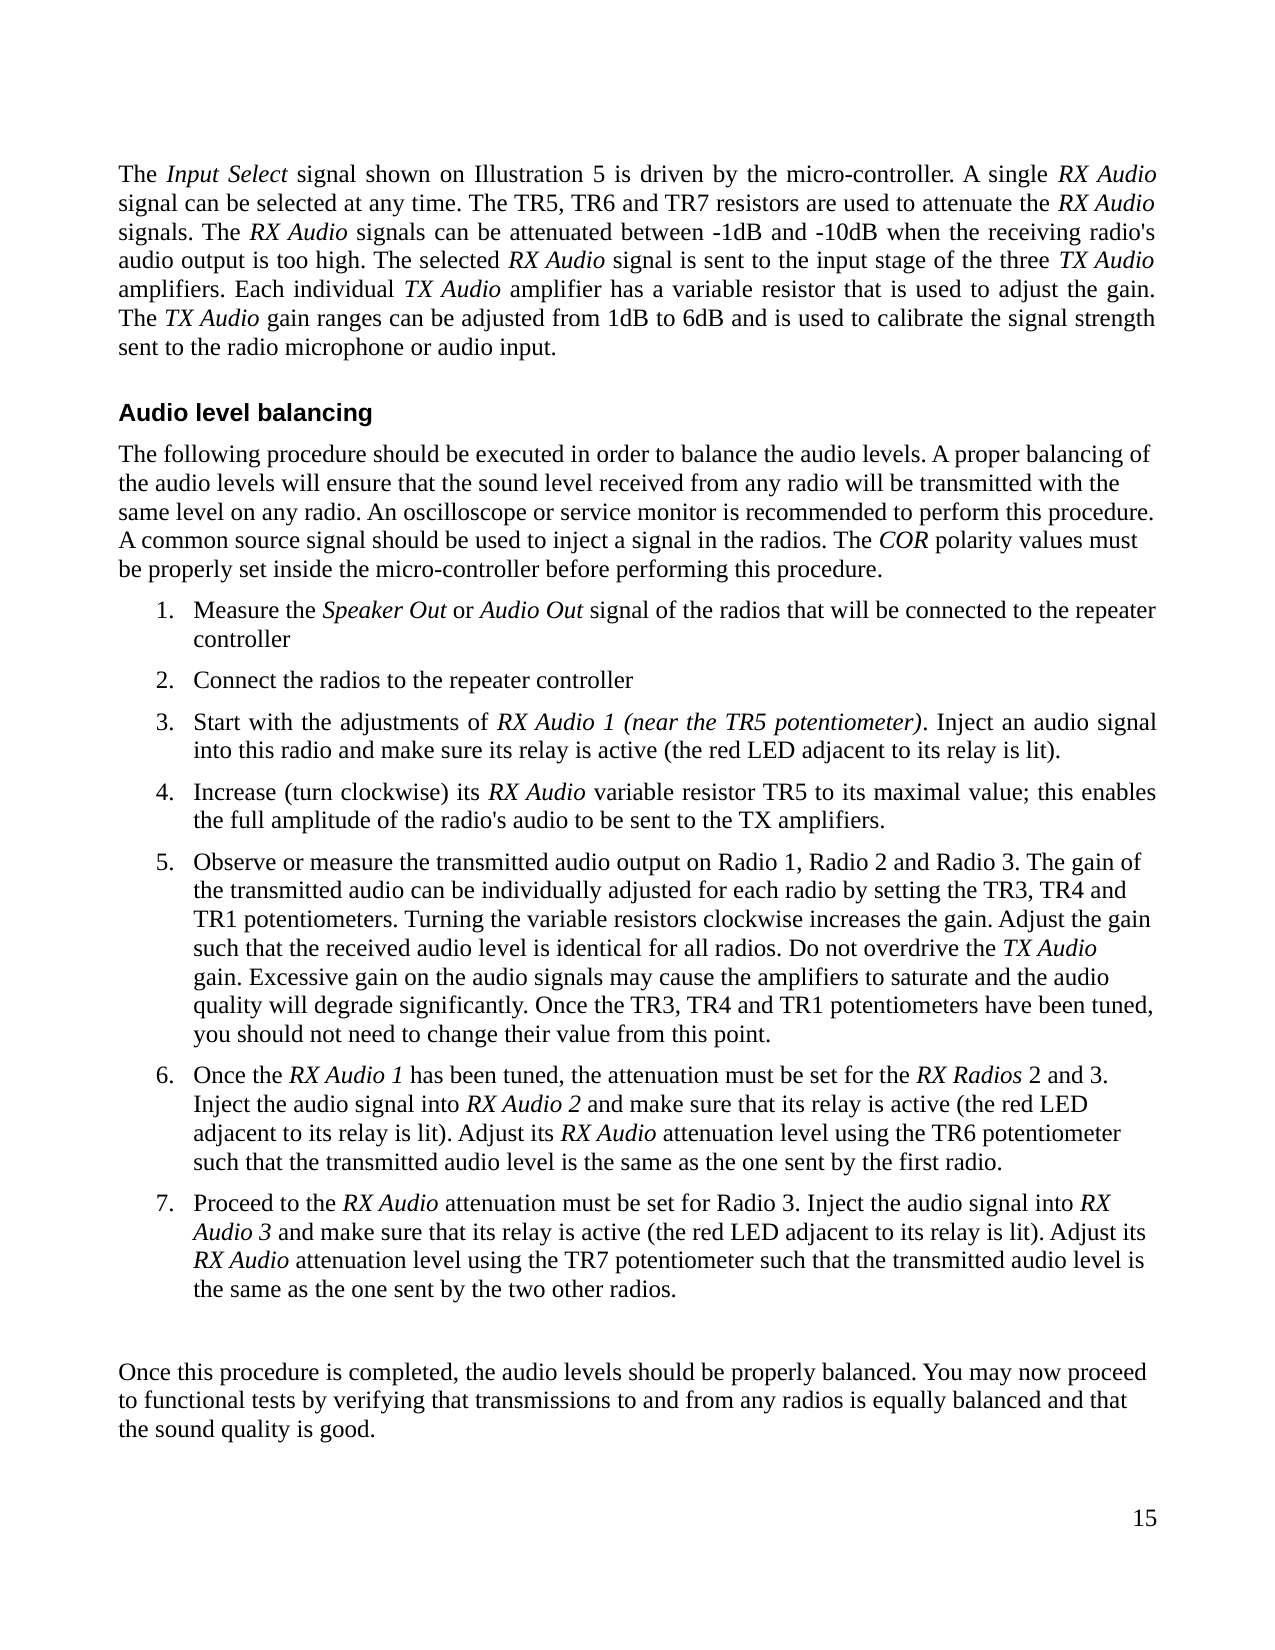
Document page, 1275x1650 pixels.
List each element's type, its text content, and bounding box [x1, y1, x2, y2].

list Measure the Speaker Out or Audio Out signal of the radios that will be connected to the repeater controller [156, 595, 1157, 653]
list Connect the radios to the repeater controller [156, 665, 1157, 694]
list Increase (turn clockwise) its RX Audio variable resistor TR5 to its maximal value; this enables the full amplitude of the radio's audio to be sent to the TX amplifiers. [156, 777, 1157, 834]
text The following procedure should be executed in order to balance the audio levels. A proper balancing of the audio levels will ensure that the sound level received from any radio will be transmitted with the same level on any radio. An oscilloscope or service monitor is recommended to perform this procedure. A common source signal should be used to inject a signal in the radios. The COR polarity values must be properly set inside the micro-controller before performing this procedure. [118, 439, 1157, 583]
list Start with the adjustments of RX Audio 1 (near the TR5 potentiometer). Inject an audio signal into this radio and make sure its relay is active (the red LED adjacent to its relay is lit). [156, 707, 1157, 764]
text The Input Select signal shown on Illustration 5 is driven by the micro-controller. A single RX Audio signal can be selected at any time. The TR5, TR6 and TR7 resistors are used to attenuate the RX Audio signals. The RX Audio signals can be attenuated between -1dB and -10dB when the receiving radio's audio output is too high. The selected RX Audio signal is sent to the input stage of the three TX Audio amplifiers. Each individual TX Audio amplifier has a variable resistor that is used to adjust the gain. The TX Audio gain ranges can be adjusted from 1dB to 6dB and is used to calibrate the signal strength sent to the radio microphone or audio input. [118, 159, 1157, 361]
text Once this procedure is completed, the audio levels should be properly balanced. You may now proceed to functional tests by verifying that transmissions to and from any radios is equally balanced and that the sound quality is good. [118, 1357, 1157, 1443]
list Once the RX Audio 1 has been tuned, the attenuation must be set for the RX Radios 2 and 3. Inject the audio signal into RX Audio 2 and make sure that its relay is active (the red LED adjacent to its relay is lit). Adjust its RX Audio attenuation level using the TR6 potentiometer such that the transmitted audio level is the same as the one sent by the first radio. [156, 1060, 1157, 1175]
subtitle Audio level balancing [118, 398, 1157, 427]
list Proceed to the RX Audio attenuation must be set for Radio 3. Inject the audio signal into RX Audio 3 and make sure that its relay is active (the red LED adjacent to its relay is lit). Adjust its RX Audio attenuation level using the TR7 potentiometer such that the transmitted audio level is the same as the one sent by the two other radios. [156, 1188, 1157, 1303]
list Observe or measure the transmitted audio output on Radio 1, Radio 2 and Radio 3. The gain of the transmitted audio can be individually adjusted for each radio by setting the TR3, TR4 and TR1 potentiometers. Turning the variable resistors clockwise increases the gain. Adjust the gain such that the received audio level is identical for all radios. Do not overdrive the TX Audio gain. Excessive gain on the audio signals may cause the amplifiers to saturate and the audio quality will degrade significantly. Once the TR3, TR4 and TR1 potentiometers have been tuned, you should not need to change their value from this point. [156, 847, 1157, 1048]
